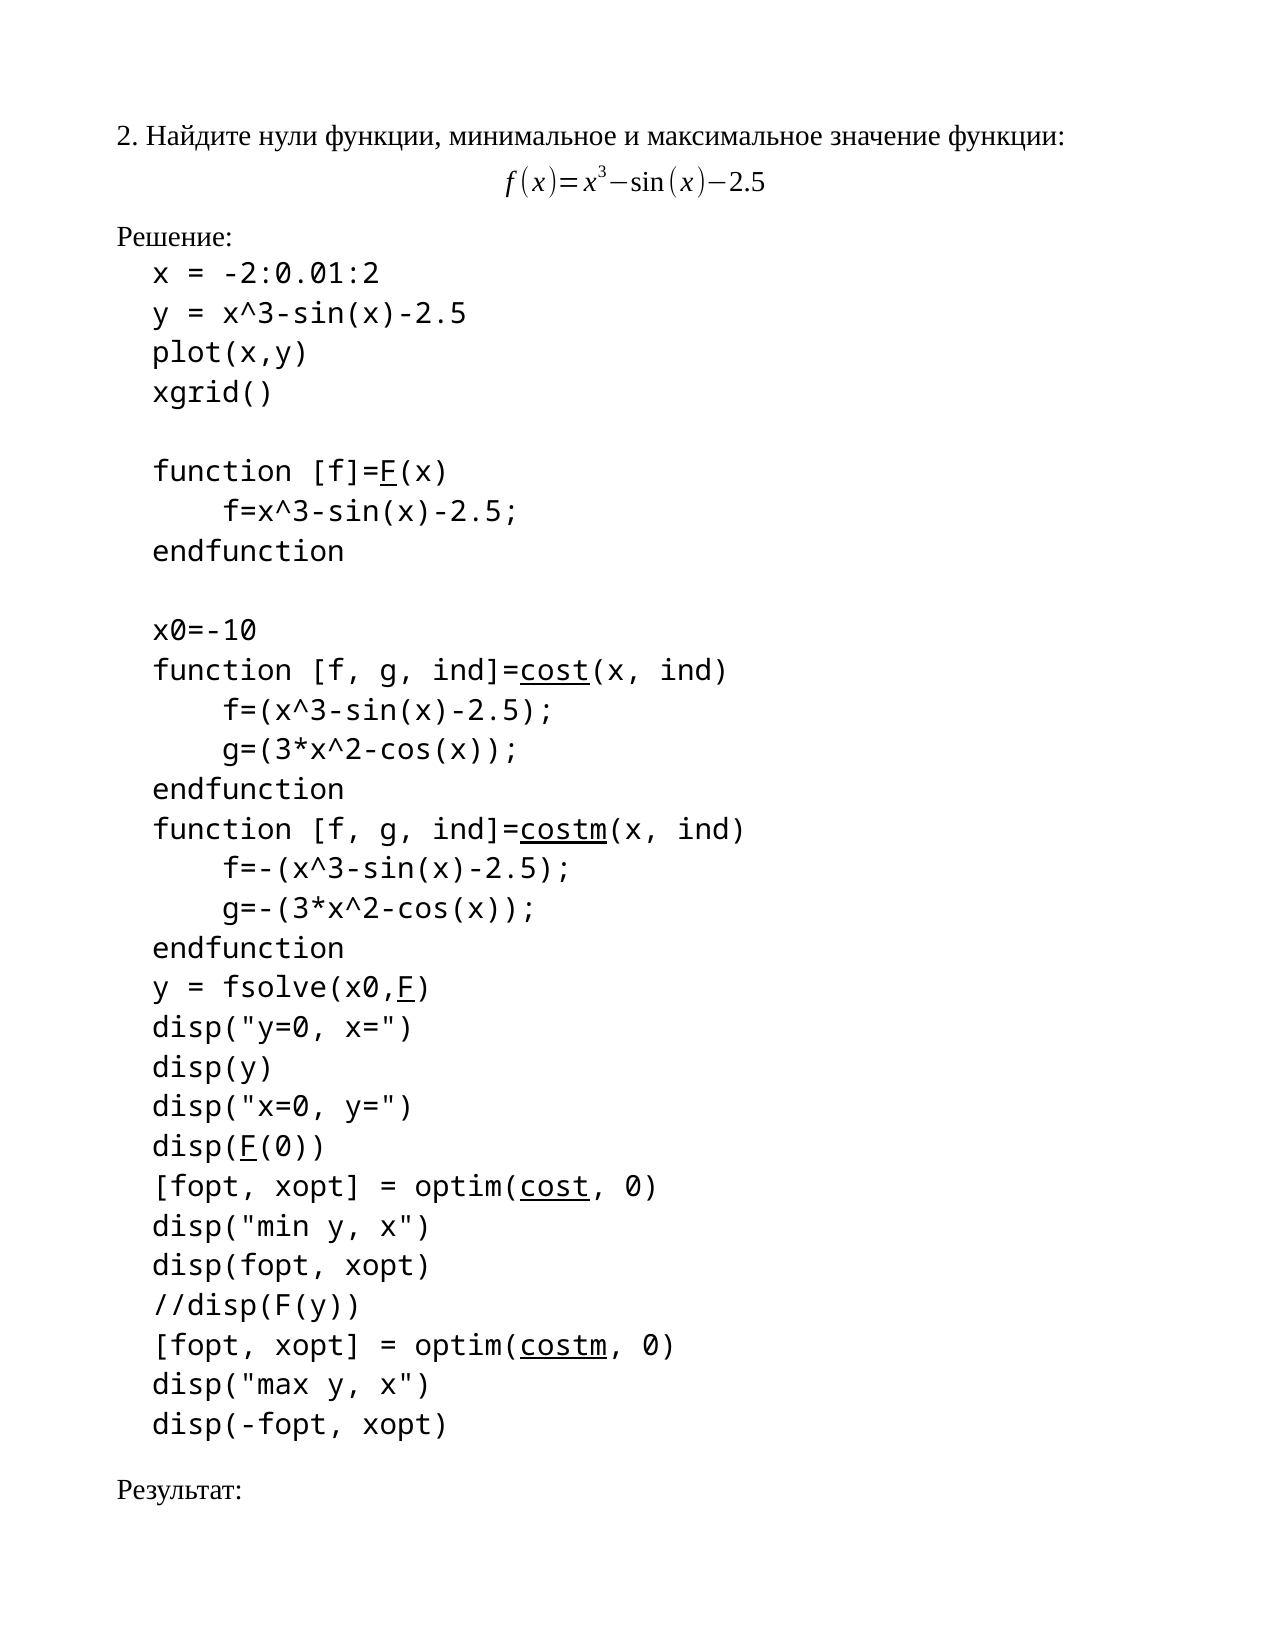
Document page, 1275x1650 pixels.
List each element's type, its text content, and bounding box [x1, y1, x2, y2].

text Решение: [116, 219, 1156, 252]
text f=(x^3-sin(x)-2.5); [152, 689, 1156, 728]
text endfunction [152, 927, 1156, 967]
text [fopt, xopt] = optim(cost, 0) [152, 1165, 1156, 1205]
text plot(x,y) [152, 332, 1156, 371]
text //disp(F(y)) [152, 1284, 1156, 1324]
text f=-(x^3-sin(x)-2.5); [152, 848, 1156, 887]
text disp(F(0)) [152, 1125, 1156, 1165]
text endfunction [152, 768, 1156, 808]
text [fopt, xopt] = optim(costm, 0) [152, 1324, 1156, 1363]
text disp(-fopt, xopt) [152, 1403, 1156, 1443]
text disp("y=0, x=") [152, 1006, 1156, 1046]
text y = fsolve(x0,F) [152, 967, 1156, 1006]
text disp("min y, x") [152, 1205, 1156, 1244]
text 2. Найдите нули функции, минимальное и максимальное значение функции: [116, 118, 1156, 152]
text function [f, g, ind]=costm(x, ind) [152, 808, 1156, 848]
text xgrid() [152, 371, 1156, 411]
text x0=-10 [152, 609, 1156, 649]
text function [f, g, ind]=cost(x, ind) [152, 649, 1156, 689]
text g=-(3*x^2-cos(x)); [152, 887, 1156, 927]
text endfunction [152, 530, 1156, 570]
text x = -2:0.01:2 [152, 252, 1156, 292]
text disp(y) [152, 1046, 1156, 1086]
text g=(3*x^2-cos(x)); [152, 728, 1156, 768]
text f=x^3-sin(x)-2.5; [152, 490, 1156, 530]
text Результат: [116, 1472, 1156, 1506]
text disp("x=0, y=") [152, 1086, 1156, 1125]
text disp("max y, x") [152, 1363, 1156, 1403]
text disp(fopt, xopt) [152, 1244, 1156, 1284]
text function [f]=F(x) [152, 451, 1156, 490]
text y = x^3-sin(x)-2.5 [152, 292, 1156, 332]
